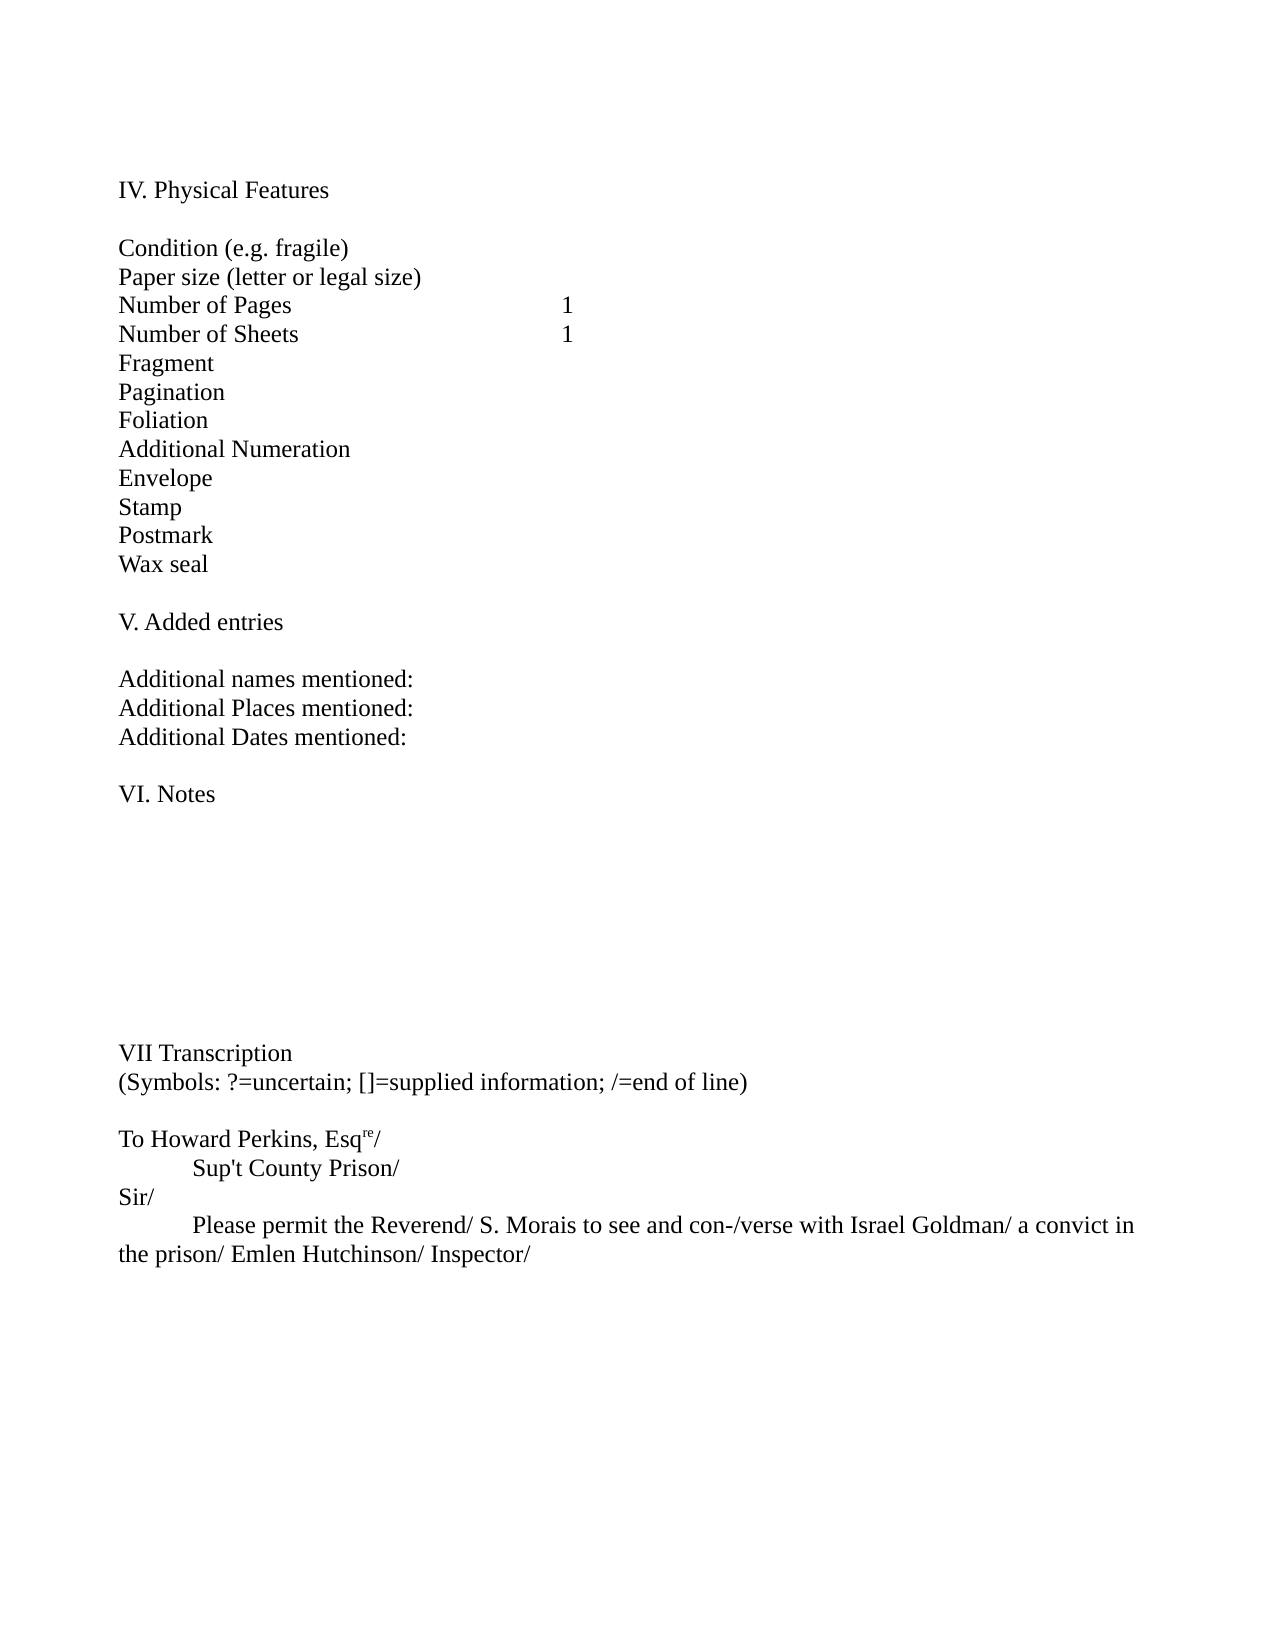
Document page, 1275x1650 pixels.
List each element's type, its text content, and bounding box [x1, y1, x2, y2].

text Number of Pages 1 [118, 291, 1157, 319]
text Additional Dates mentioned: [118, 722, 1157, 751]
text Additional Numeration [118, 434, 1157, 463]
text Stamp [118, 492, 1157, 521]
text Additional names mentioned: [118, 664, 1157, 693]
text (Symbols: ?=uncertain; []=supplied information; /=end of line) [118, 1067, 1157, 1096]
text Envelope [118, 463, 1157, 492]
text Condition (e.g. fragile) [118, 233, 1157, 262]
text V. Added entries [118, 607, 1157, 636]
text Fragment [118, 348, 1157, 377]
text Additional Places mentioned: [118, 693, 1157, 722]
text VI. Notes [118, 779, 1157, 808]
text Sup't County Prison/ [118, 1153, 1157, 1182]
text Sir/ [118, 1182, 1157, 1211]
text Number of Sheets 1 [118, 319, 1157, 348]
text To Howard Perkins, Esqre/ [118, 1124, 1157, 1153]
text Wax seal [118, 549, 1157, 578]
text IV. Physical Features [118, 176, 1157, 204]
text VII Transcription [118, 1038, 1157, 1067]
text Foliation [118, 406, 1157, 434]
text Please permit the Reverend/ S. Morais to see and con-/verse with Israel Goldman/ a convict in the prison/ Emlen Hutchinson/ Inspector/ [118, 1211, 1157, 1268]
text Pagination [118, 377, 1157, 406]
text Paper size (letter or legal size) [118, 262, 1157, 291]
text Postma rk [118, 521, 1157, 549]
